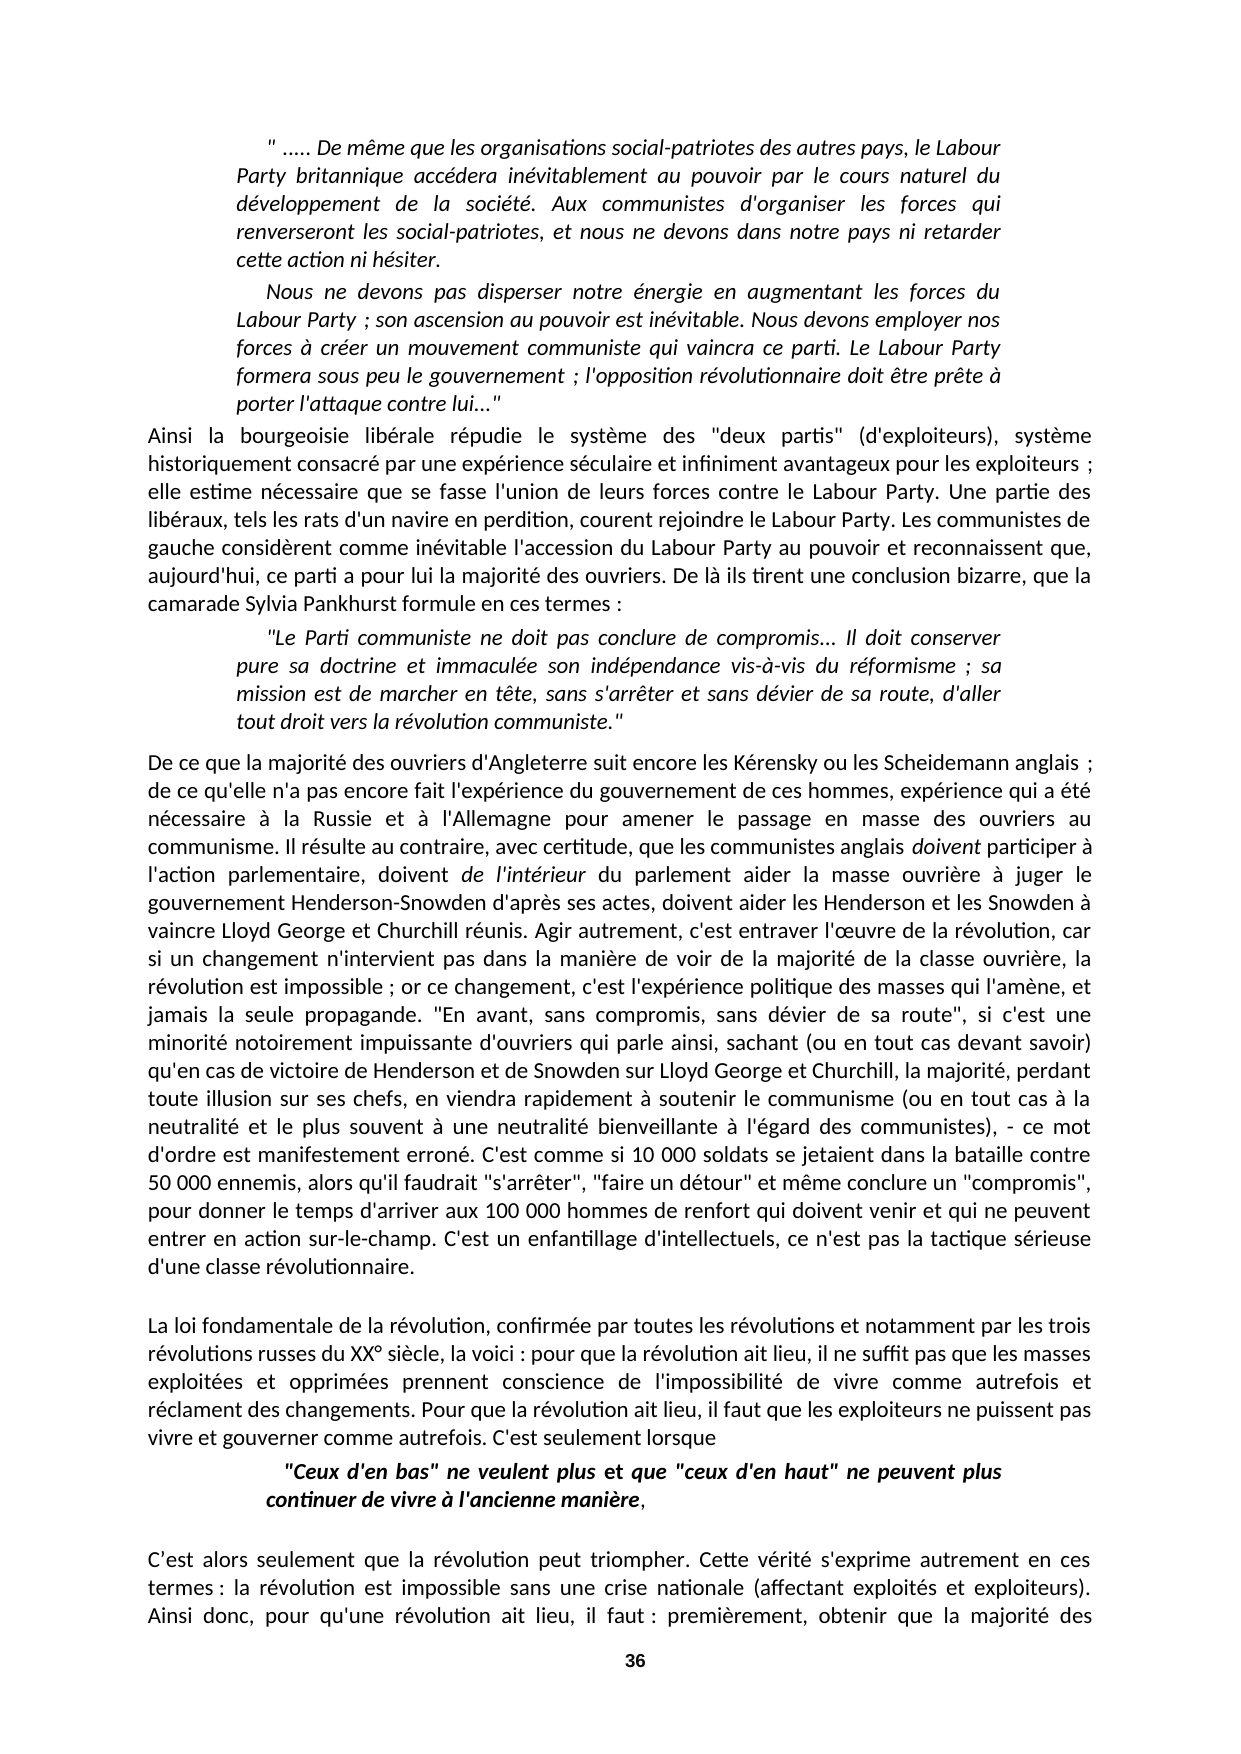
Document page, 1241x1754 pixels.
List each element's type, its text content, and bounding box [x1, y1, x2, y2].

text C’est alors seulement que la révolution peut triompher. Cette vérité s'exprime autrement en ces termes : la révolution est impossible sans une crise nationale (affectant exploités et exploiteurs). Ainsi donc, pour qu'une révolution ait lieu, il faut : premièrement, obtenir que la majorité des [148, 1545, 1093, 1629]
text "Le Parti communiste ne doit pas conclure de compromis... Il doit conserver pure sa doctrine et immaculée son indépendance vis-à-vis du réformisme ; sa mission est de marcher en tête, sans s'arrêter et sans dévier de sa route, d'aller tout droit vers la révolution communiste." [236, 623, 1004, 736]
text La loi fondamentale de la révolution, confirmée par toutes les révolutions et notamment par les trois révolutions russes du XX° siècle, la voici : pour que la révolution ait lieu, il ne suffit pas que les masses exploitées et opprimées prennent conscience de l'impossibilité de vivre comme autrefois et réclament des changements. Pour que la révolution ait lieu, il faut que les exploiteurs ne puissent pas vivre et gouverner comme autrefois. C'est seulement lorsque [148, 1311, 1093, 1451]
text Ainsi la bourgeoisie libérale répudie le système des "deux partis" (d'exploiteurs), système historiquement consacré par une expérience séculaire et infiniment avantageux pour les exploiteurs ; elle estime nécessaire que se fasse l'union de leurs forces contre le Labour Party. Une partie des libéraux, tels les rats d'un navire en perdition, courent rejoindre le Labour Party. Les communistes de gauche considèrent comme inévitable l'accession du Labour Party au pouvoir et reconnaissent que, aujourd'hui, ce parti a pour lui la majorité des ouvriers. De là ils tirent une conclusion bizarre, que la camarade Sylvia Pankhurst formule en ces termes : [148, 421, 1093, 617]
text De ce que la majorité des ouvriers d'Angleterre suit encore les Kérensky ou les Scheidemann anglais ; de ce qu'elle n'a pas encore fait l'expérience du gouvernement de ces hommes, expérience qui a été nécessaire à la Russie et à l'Allemagne pour amener le passage en masse des ouvriers au communisme. Il résulte au contraire, avec certitude, que les communistes anglais doivent participer à l'action parlementaire, doivent de l'intérieur du parlement aider la masse ouvrière à juger le gouvernement Henderson-Snowden d'après ses actes, doivent aider les Henderson et les Snowden à vaincre Lloyd George et Churchill réunis. Agir autrement, c'est entraver l'œuvre de la révolution, car si un changement n'intervient pas dans la manière de voir de la majorité de la classe ouvrière, la révolution est impossible ; or ce changement, c'est l'expérience politique des masses qui l'amène, et jamais la seule propagande. "En avant, sans compromis, sans dévier de sa route", si c'est une minorité notoirement impuissante d'ouvriers qui parle ainsi, sachant (ou en tout cas devant savoir) qu'en cas de victoire de Henderson et de Snowden sur Lloyd George et Churchill, la majorité, perdant toute illusion sur ses chefs, en viendra rapidement à soutenir le communisme (ou en tout cas à la neutralité et le plus souvent à une neutralité bienveillante à l'égard des communistes), - ce mot d'ordre est manifestement erroné. C'est comme si 10 000 soldats se jetaient dans la bataille contre 50 000 ennemis, alors qu'il faudrait "s'arrêter", "faire un détour" et même conclure un "compromis", pour donner le temps d'arriver aux 100 000 hommes de renfort qui doivent venir et qui ne peuvent entrer en action sur-le-champ. C'est un enfantillage d'intellectuels, ce n'est pas la tactique sérieuse d'une classe révolutionnaire. [148, 748, 1093, 1280]
text " ..... De même que les organisations social-patriotes des autres pays, le Labour Party britannique accédera inévitablement au pouvoir par le cours naturel du développement de la société. Aux communistes d'organiser les forces qui renverseront les social-patriotes, et nous ne devons dans notre pays ni retarder cette action ni hésiter. [236, 133, 1004, 273]
text Nous ne devons pas disperser notre énergie en augmentant les forces du Labour Party ; son ascension au pouvoir est inévitable. Nous devons employer nos forces à créer un mouvement communiste qui vaincra ce parti. Le Labour Party formera sous peu le gouvernement ; l'opposition révolutionnaire doit être prête à porter l'attaque contre lui..." [236, 277, 1004, 417]
text "Ceux d'en bas" ne veulent plus et que "ceux d'en haut" ne peuvent plus continuer de vivre à l'ancienne manière, [236, 1457, 1004, 1513]
